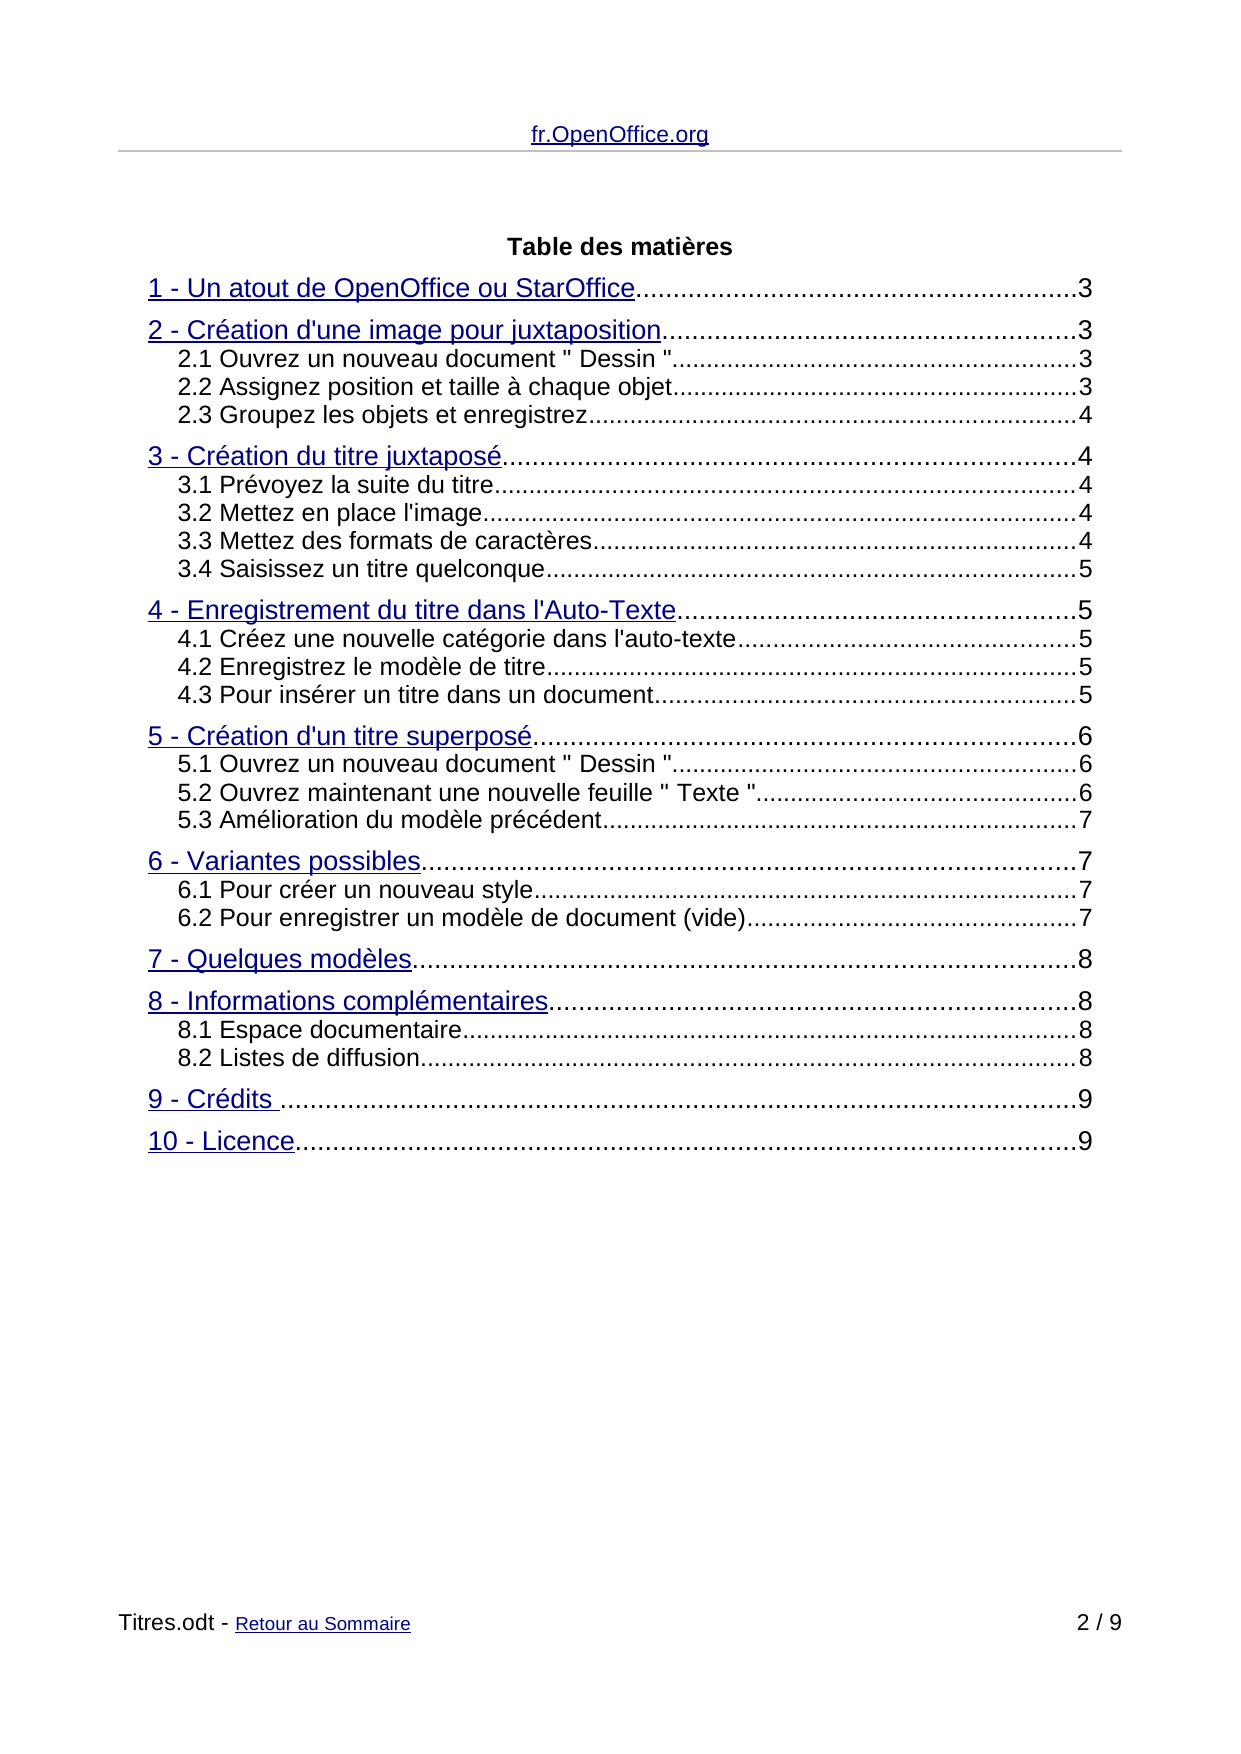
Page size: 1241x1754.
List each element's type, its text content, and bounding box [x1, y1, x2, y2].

text 3.3 Mettez des formats de caractères 4 [177, 527, 1093, 555]
text 2.2 Assignez position et taille à chaque objet 3 [177, 373, 1093, 401]
text 5.1 Ouvrez un nouveau document " Dessin " 6 [177, 750, 1093, 778]
text 1 - Un atout de OpenOffice ou StarOffice 3 [148, 273, 1093, 303]
subtitle Table des matières [118, 233, 1122, 261]
text 4.3 Pour insérer un titre dans un document 5 [177, 681, 1093, 709]
text 2.1 Ouvrez un nouveau document " Dessin " 3 [177, 345, 1093, 373]
text 5.2 Ouvrez maintenant une nouvelle feuille " Texte " 6 [177, 778, 1093, 806]
text 10 - Licence 9 [148, 1125, 1093, 1155]
text 3.2 Mettez en place l'image 4 [177, 499, 1093, 527]
text 3.4 Saisissez un titre quelconque 5 [177, 555, 1093, 583]
text 4.1 Créez une nouvelle catégorie dans l'auto-texte 5 [177, 624, 1093, 653]
text 9 - Crédits 9 [148, 1084, 1093, 1114]
text 2 - Création d'une image pour juxtaposition 3 [148, 315, 1093, 345]
text 3 - Création du titre juxtaposé 4 [148, 441, 1093, 471]
text 3.1 Prévoyez la suite du titre 4 [177, 471, 1093, 499]
text 4 - Enregistrement du titre dans l'Auto-Texte 5 [148, 594, 1093, 624]
text 8 - Informations complémentaires 8 [148, 986, 1093, 1016]
text 7 - Quelques modèles 8 [148, 944, 1093, 974]
text 6.2 Pour enregistrer un modèle de document (vide) 7 [177, 904, 1093, 932]
text 6 - Variantes possibles 7 [148, 846, 1093, 876]
text 2.3 Groupez les objets et enregistrez 4 [177, 401, 1093, 429]
text 5.3 Amélioration du modèle précédent 7 [177, 806, 1093, 834]
text 5 - Création d'un titre superposé 6 [148, 720, 1093, 750]
text 4.2 Enregistrez le modèle de titre 5 [177, 653, 1093, 681]
text 8.2 Listes de diffusion 8 [177, 1044, 1093, 1072]
text 8.1 Espace documentaire 8 [177, 1016, 1093, 1044]
text 6.1 Pour créer un nouveau style 7 [177, 876, 1093, 904]
